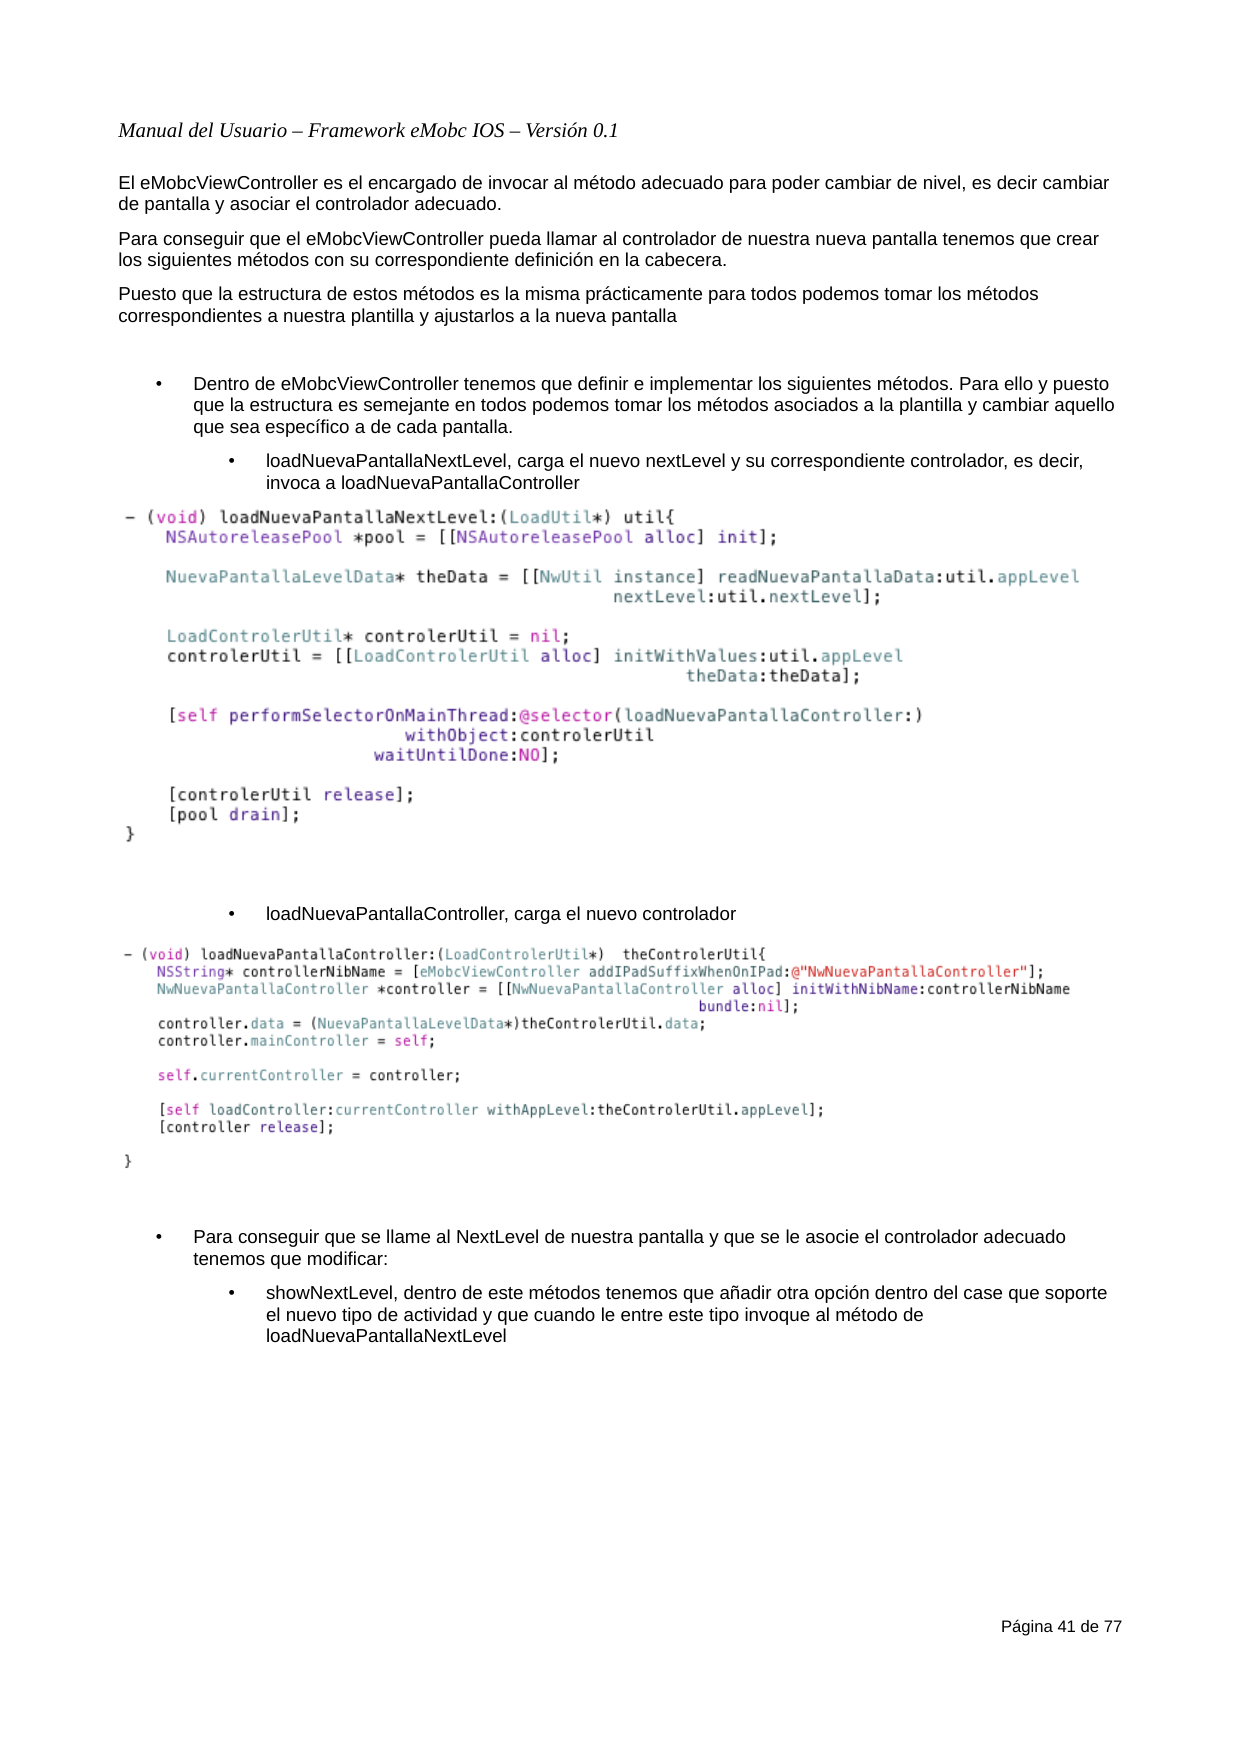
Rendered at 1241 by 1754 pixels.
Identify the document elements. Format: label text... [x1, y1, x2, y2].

list loadNuevaPantallaNextLevel, carga el nuevo nextLevel y su correspondiente controlador, es decir, invoca a loadNuevaPantallaController [228, 450, 1122, 493]
list loadNuevaPantallaController, carga el nuevo controlador [228, 903, 1122, 925]
list showNextLevel, dentro de este métodos tenemos que añadir otra opción dentro del case que soporte el nuevo tipo de actividad y que cuando le entre este tipo invoque al método de loadNuevaPantallaNextLevel [228, 1282, 1122, 1347]
picture [118, 937, 1125, 1180]
text Puesto que la estructura de estos métodos es la misma prácticamente para todos podemos tomar los métodos correspondientes a nuestra plantilla y ajustarlos a la nueva pantalla [118, 283, 1122, 326]
text Para conseguir que el eMobcViewController pueda llamar al controlador de nuestra nueva pantalla tenemos que crear los siguientes métodos con su correspondiente definición en la cabecera. [118, 227, 1122, 270]
list Dentro de eMobcViewController tenemos que definir e implementar los siguientes métodos. Para ello y puesto que la estructura es semejante en todos podemos tomar los métodos asociados a la plantilla y cambiar aquello que sea específico a de cada pantalla. [156, 373, 1122, 437]
text El eMobcViewController es el encargado de invocar al método adecuado para poder cambiar de nivel, es decir cambiar de pantalla y asociar el controlador adecuado. [118, 172, 1122, 215]
picture [118, 505, 1125, 857]
list Para conseguir que se llame al NextLevel de nuestra pantalla y que se le asocie el controlador adecuado tenemos que modificar: [156, 1226, 1122, 1269]
